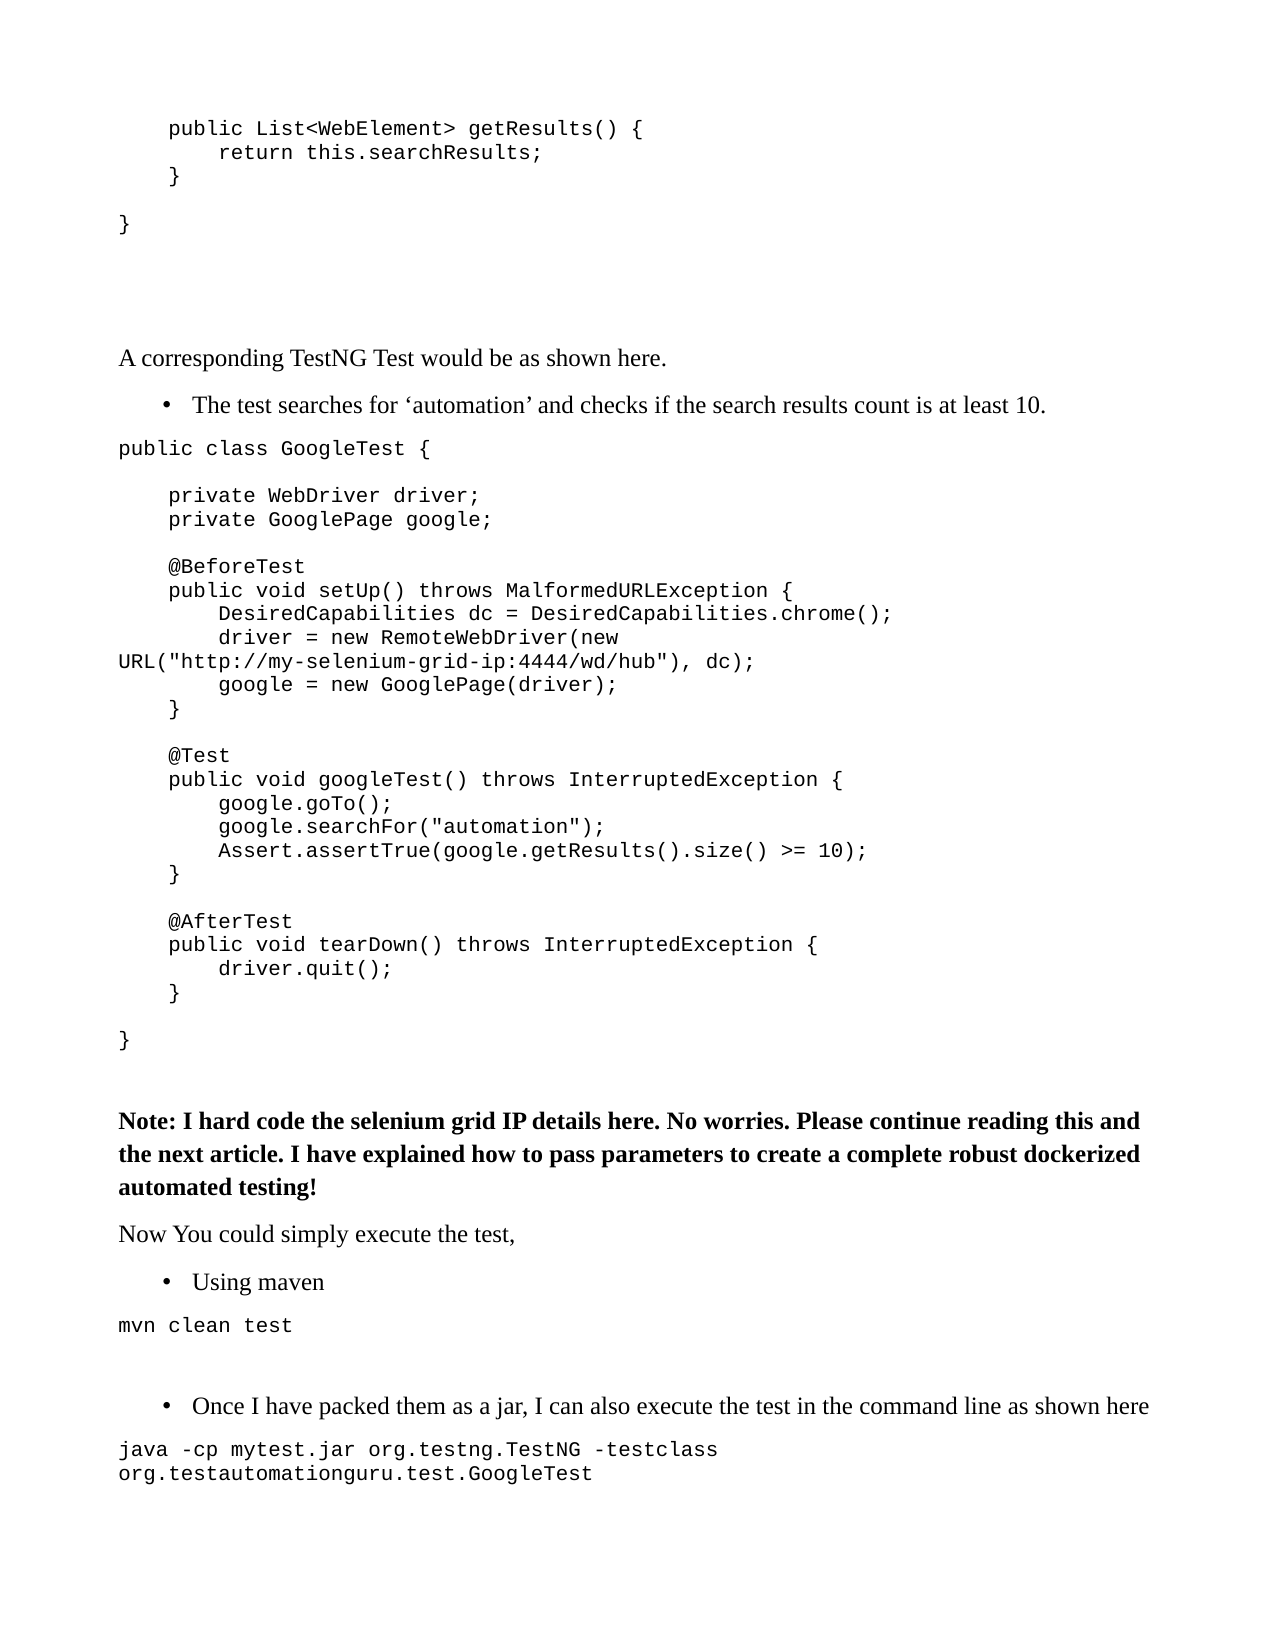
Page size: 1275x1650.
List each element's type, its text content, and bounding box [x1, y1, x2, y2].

list The test searches for ‘automation’ and checks if the search results count is at least 10. [162, 390, 1157, 419]
text } [118, 698, 1157, 722]
text } [118, 863, 1157, 887]
text google.goTo(); [118, 792, 1157, 816]
text public class GoogleTest { [118, 438, 1157, 461]
text Assert.assertTrue(google.getResults().size() >= 10); [118, 840, 1157, 863]
text mvn clean test [118, 1314, 1157, 1338]
text Note: I hard code the selenium grid IP details here. No worries. Please continue reading this and the next article. I have explained how to pass parameters to create a complete robust dockerized automated testing! [118, 1106, 1157, 1201]
text @Test [118, 745, 1157, 769]
text google = new GooglePage(driver); [118, 674, 1157, 698]
text } [118, 165, 1157, 189]
text private GooglePage google; [118, 509, 1157, 532]
list Once I have packed them as a jar, I can also execute the test in the command line as shown here [162, 1391, 1157, 1420]
text public void tearDown() throws InterruptedException { [118, 934, 1157, 958]
text google.searchFor("automation"); [118, 816, 1157, 840]
text driver.quit(); [118, 958, 1157, 982]
text java -cp mytest.jar org.testng.TestNG -testclass org.testautomationguru.test.GoogleTest [118, 1439, 1157, 1486]
text Now You could simply execute the test, [118, 1219, 1157, 1248]
text DesiredCapabilities dc = DesiredCapabilities.chrome(); [118, 603, 1157, 627]
text } [118, 213, 1157, 236]
text public List<WebElement> getResults() { [118, 118, 1157, 142]
text @BeforeTest [118, 556, 1157, 580]
text return this.searchResults; [118, 142, 1157, 165]
text } [118, 982, 1157, 1005]
text driver = new RemoteWebDriver(new URL("http://my-selenium-grid-ip:4444/wd/hub"), dc); [118, 627, 1157, 674]
text public void googleTest() throws InterruptedException { [118, 769, 1157, 792]
text private WebDriver driver; [118, 485, 1157, 509]
list Using maven [162, 1267, 1157, 1296]
text A corresponding TestNG Test would be as shown here. [118, 343, 1157, 371]
text public void setUp() throws MalformedURLException { [118, 580, 1157, 603]
text @AfterTest [118, 911, 1157, 934]
text } [118, 1029, 1157, 1053]
